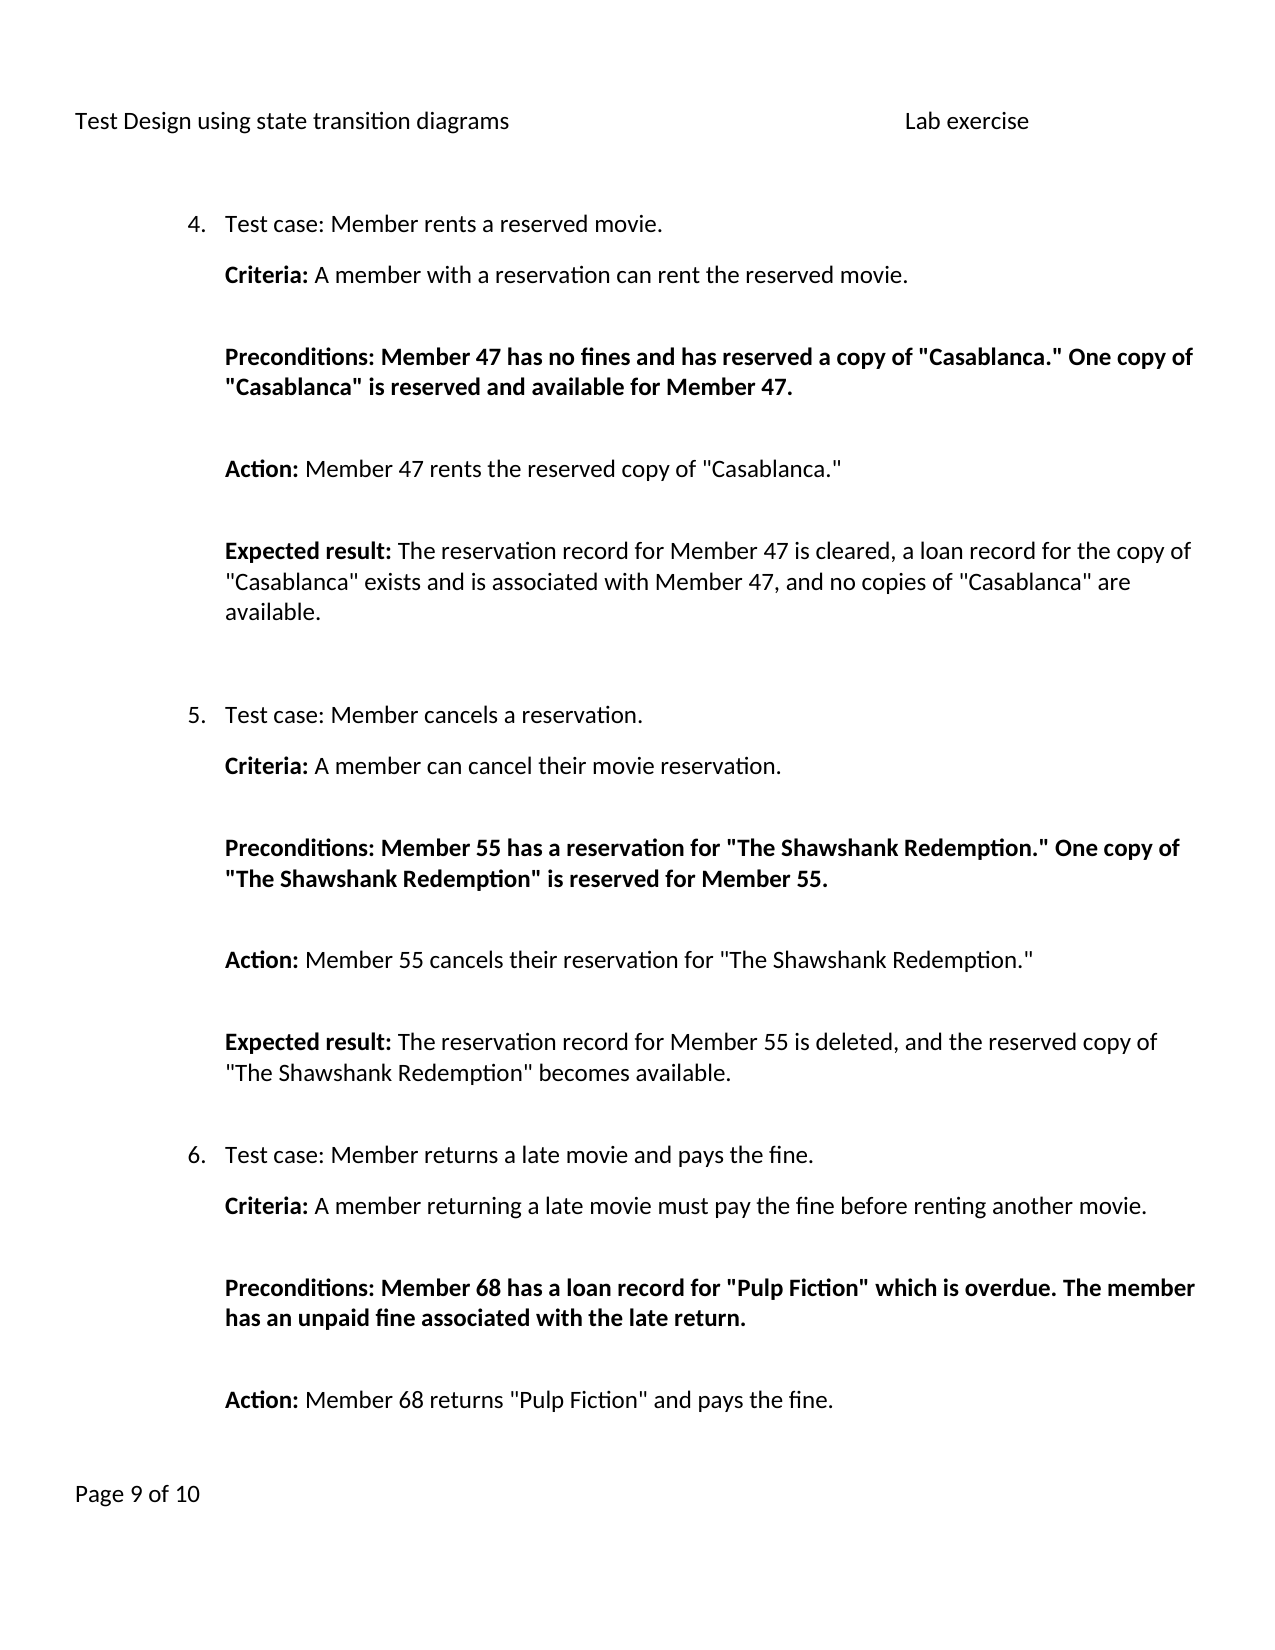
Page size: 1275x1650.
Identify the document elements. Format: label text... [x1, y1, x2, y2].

text Action: Member 47 rents the reserved copy of "Casablanca." [225, 423, 1200, 484]
text Expected result: The reservation record for Member 55 is deleted, and the reserved copy of "The Shawshank Redemption" becomes available. [225, 996, 1200, 1118]
text Preconditions: Member 55 has a reservation for "The Shawshank Redemption." One copy of "The Shawshank Redemption" is reserved for Member 55. [225, 832, 1200, 893]
list Test case: Member returns a late movie and pays the fine. [187, 1139, 1200, 1169]
text Action: Member 68 returns "Pulp Fiction" and pays the fine. [225, 1354, 1200, 1415]
text Criteria: A member can cancel their movie reservation. [225, 750, 1200, 811]
text Expected result: The reservation record for Member 47 is cleared, a loan record for the copy of "Casablanca" exists and is associated with Member 47, and no copies of "Casablanca" are available. [225, 505, 1200, 627]
list Test case: Member cancels a reservation. [187, 699, 1200, 729]
text Criteria: A member with a reservation can rent the reserved movie. [225, 259, 1200, 320]
text Action: Member 55 cancels their reservation for "The Shawshank Redemption." [225, 914, 1200, 975]
text Criteria: A member returning a late movie must pay the fine before renting another movie. [225, 1190, 1200, 1251]
text Preconditions: Member 68 has a loan record for "Pulp Fiction" which is overdue. The member has an unpaid fine associated with the late return. [225, 1272, 1200, 1333]
list Test case: Member rents a reserved movie. [187, 208, 1200, 238]
text Preconditions: Member 47 has no fines and has reserved a copy of "Casablanca." One copy of "Casablanca" is reserved and available for Member 47. [225, 341, 1200, 402]
